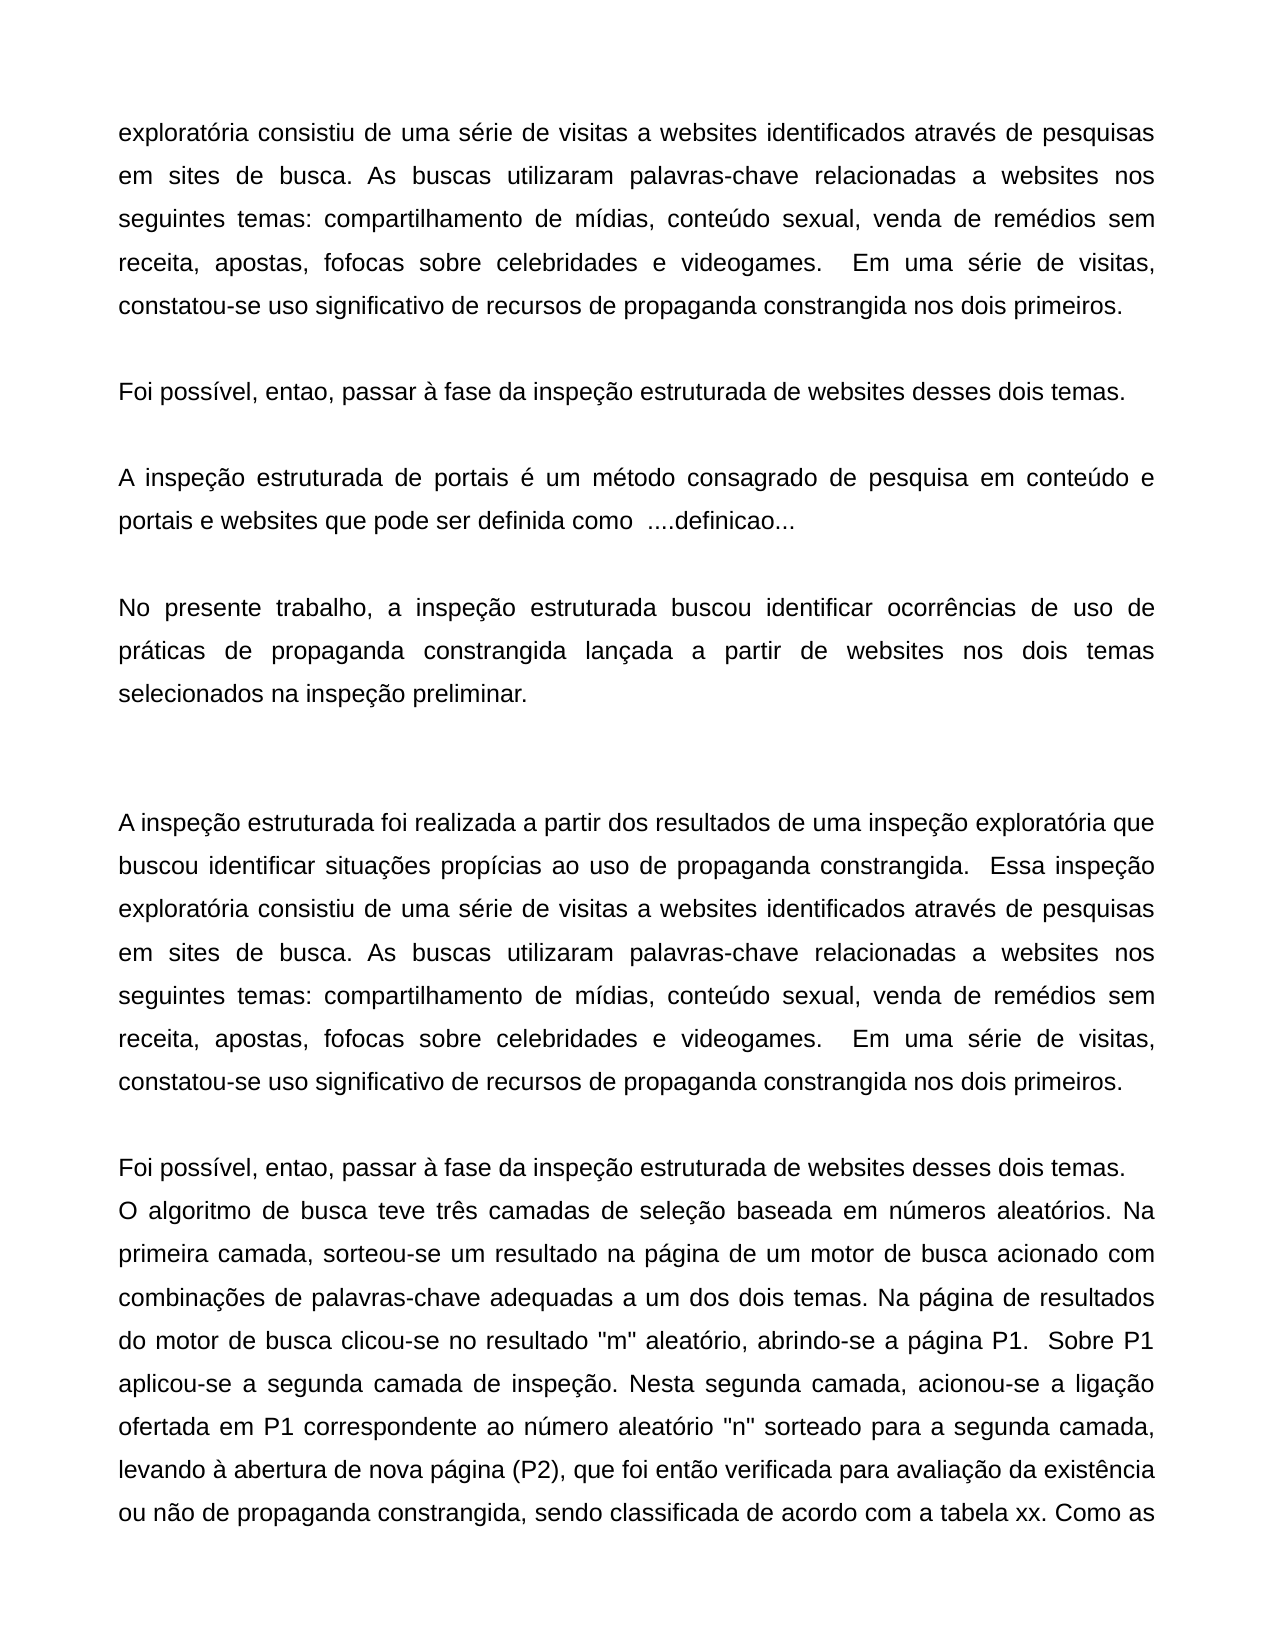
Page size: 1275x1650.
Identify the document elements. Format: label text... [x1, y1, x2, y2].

text A inspeção estruturada foi realizada a partir dos resultados de uma inspeção exploratória que buscou identificar situações propícias ao uso de propaganda constrangida. Essa inspeção exploratória consistiu de uma série de visitas a websites identificados através de pesquisas em sites de busca. As buscas utilizaram palavras-chave relacionadas a websites nos seguintes temas: compartilhamento de mídias, conteúdo sexual, venda de remédios sem receita, apostas, fofocas sobre celebridades e videogames. Em uma série de visitas, constatou-se uso significativo de recursos de propaganda constrangida nos dois primeiros. [118, 808, 1157, 1096]
text Foi possível, entao, passar à fase da inspeção estruturada de websites desses dois temas. [118, 377, 1157, 406]
text A inspeção estruturada de portais é um método consagrado de pesquisa em conteúdo e portais e websites que pode ser definida como ....definicao... [118, 463, 1157, 535]
text No presente trabalho, a inspeção estruturada buscou identificar ocorrências de uso de práticas de propaganda constrangida lançada a partir de websites nos dois temas selecionados na inspeção preliminar. [118, 592, 1157, 707]
text O algoritmo de busca teve três camadas de seleção baseada em números aleatórios. Na primeira camada, sorteou-se um resultado na página de um motor de busca acionado com combinações de palavras-chave adequadas a um dos dois temas. Na página de resultados do motor de busca clicou-se no resultado "m" aleatório, abrindo-se a página P1. Sobre P1 aplicou-se a segunda camada de inspeção. Nesta segunda camada, acionou-se a ligação ofertada em P1 correspondente ao número aleatório "n" sorteado para a segunda camada, levando à abertura de nova página (P2), que foi então verificada para avaliação da existência ou não de propaganda constrangida, sendo classificada de acordo com a tabela xx. Como as [118, 1196, 1157, 1527]
text Foi possível, entao, passar à fase da inspeção estruturada de websites desses dois temas. [118, 1153, 1157, 1182]
text exploratória consistiu de uma série de visitas a websites identificados através de pesquisas em sites de busca. As buscas utilizaram palavras-chave relacionadas a websites nos seguintes temas: compartilhamento de mídias, conteúdo sexual, venda de remédios sem receita, apostas, fofocas sobre celebridades e videogames. Em uma série de visitas, constatou-se uso significativo de recursos de propaganda constrangida nos dois primeiros. [118, 118, 1157, 319]
